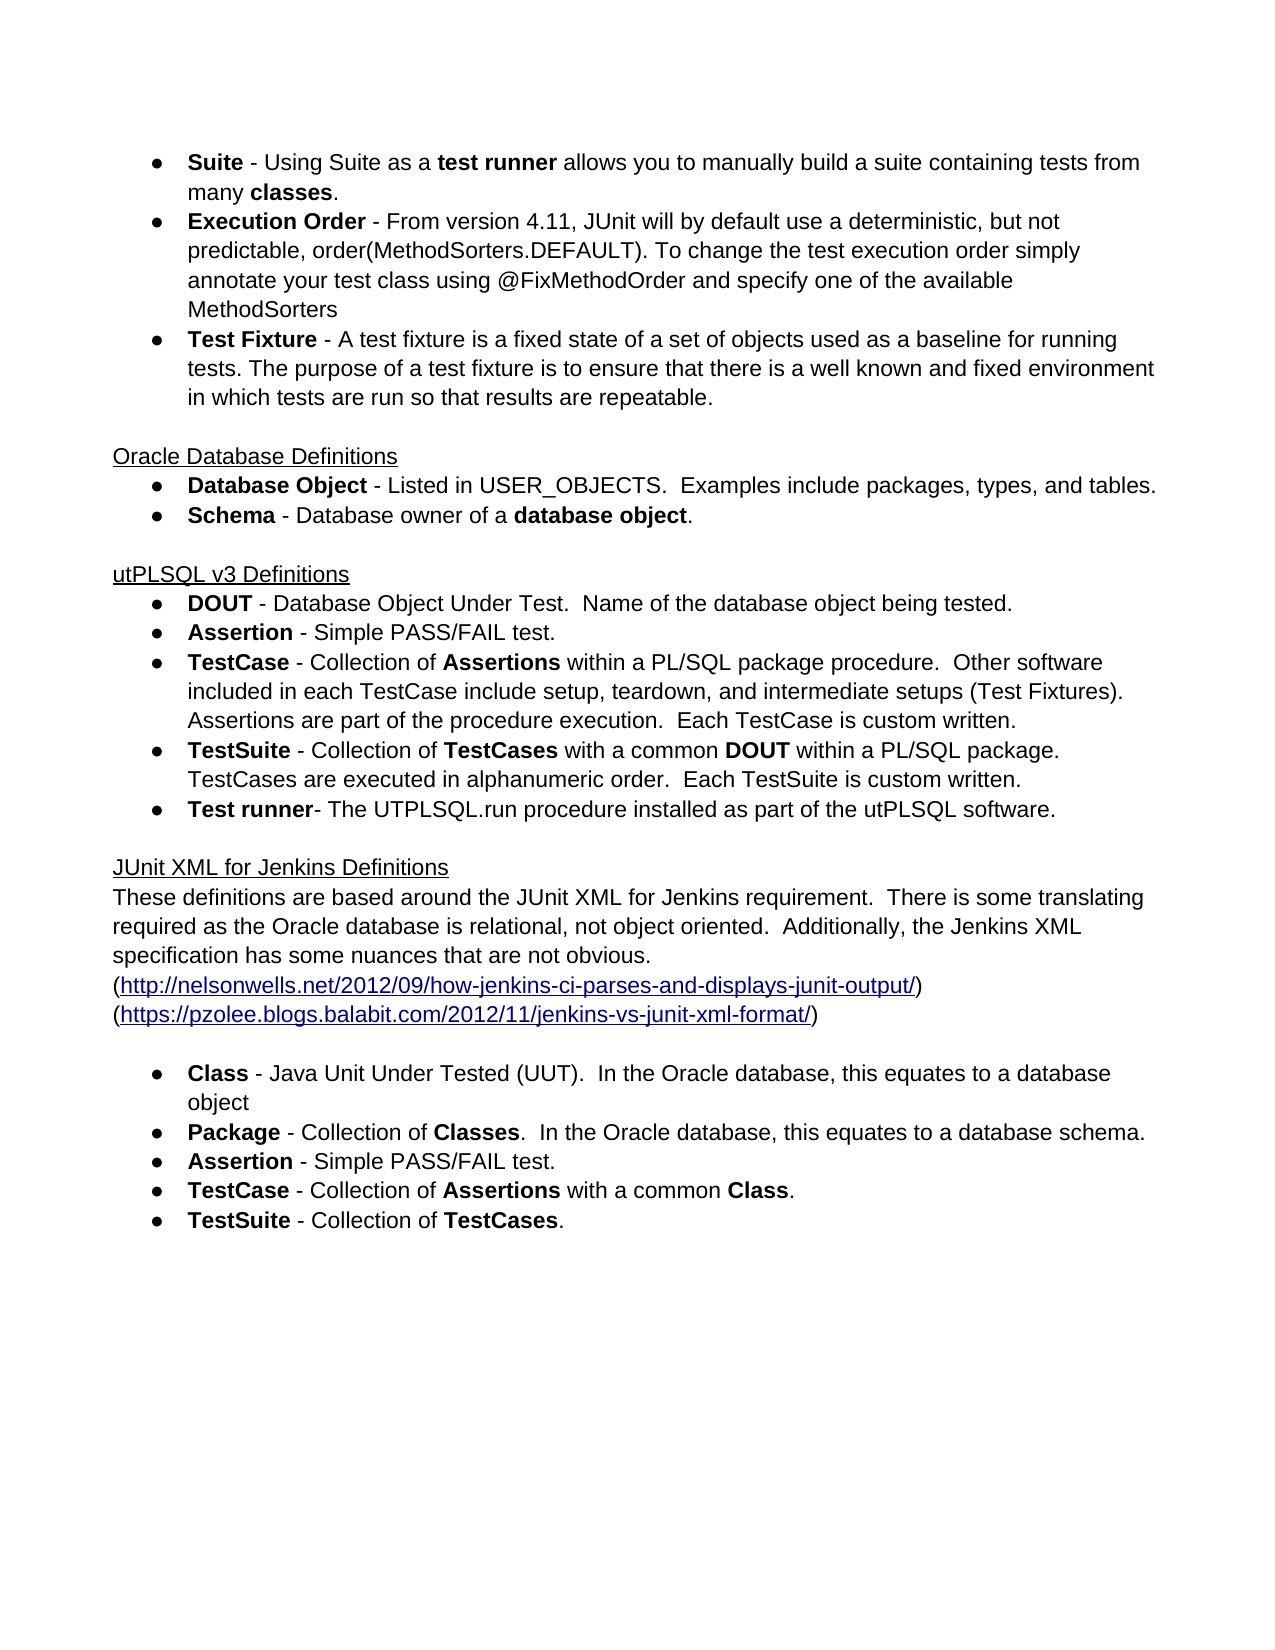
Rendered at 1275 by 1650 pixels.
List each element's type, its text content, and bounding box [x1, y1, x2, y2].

list Package - Collection of Classes. In the Oracle database, this equates to a database schema. [150, 1119, 1162, 1145]
list TestSuite - Collection of TestCases with a common DOUT within a PL/SQL package. TestCases are executed in alphanumeric order. Each TestSuite is custom written. [150, 737, 1162, 792]
list TestCase - Collection of Assertions within a PL/SQL package procedure. Other software included in each TestCase include setup, teardown, and intermediate setups (Test Fixtures). Assertions are part of the procedure execution. Each TestCase is custom written. [150, 649, 1162, 734]
list Test Fixture - A test fixture is a fixed state of a set of objects used as a baseline for running tests. The purpose of a test fixture is to ensure that there is a well known and fixed environment in which tests are run so that results are repeatable. [150, 326, 1162, 411]
list Assertion - Simple PASS/FAIL test. [150, 1149, 1162, 1174]
list Suite - Using Suite as a test runner allows you to manually build a suite containing tests from many classes. [150, 150, 1162, 205]
text (http://nelsonwells.net/2012/09/how-jenkins-ci-parses-and-displays-junit-output/) [112, 972, 1162, 998]
list DOUT - Database Object Under Test. Name of the database object being tested. [150, 591, 1162, 616]
list Database Object - Listed in USER_OBJECTS. Examples include packages, types, and tables. [150, 473, 1162, 499]
text (https://pzolee.blogs.balabit.com/2012/11/jenkins-vs-junit-xml-format/) [112, 1002, 1162, 1027]
text utPLSQL v3 Definitions [112, 561, 1162, 587]
text JUnit XML for Jenkins Definitions [112, 855, 1162, 881]
list Test runner- The UTPLSQL.run procedure installed as part of the utPLSQL software. [150, 796, 1162, 822]
list TestCase - Collection of Assertions with a common Class. [150, 1178, 1162, 1204]
list Execution Order - From version 4.11, JUnit will by default use a deterministic, but not predictable, order(MethodSorters.DEFAULT). To change the test execution order simply annotate your test class using @FixMethodOrder and specify one of the available MethodSorters [150, 209, 1162, 322]
text Oracle Database Definitions [112, 444, 1162, 469]
list TestSuite - Collection of TestCases. [150, 1207, 1162, 1233]
list Schema - Database owner of a database object. [150, 502, 1162, 528]
list Class - Java Unit Under Tested (UUT). In the Oracle database, this equates to a database object [150, 1061, 1162, 1116]
text These definitions are based around the JUnit XML for Jenkins requirement. There is some translating required as the Oracle database is relational, not object oriented. Additionally, the Jenkins XML specification has some nuances that are not obvious. [112, 884, 1162, 969]
list Assertion - Simple PASS/FAIL test. [150, 620, 1162, 646]
